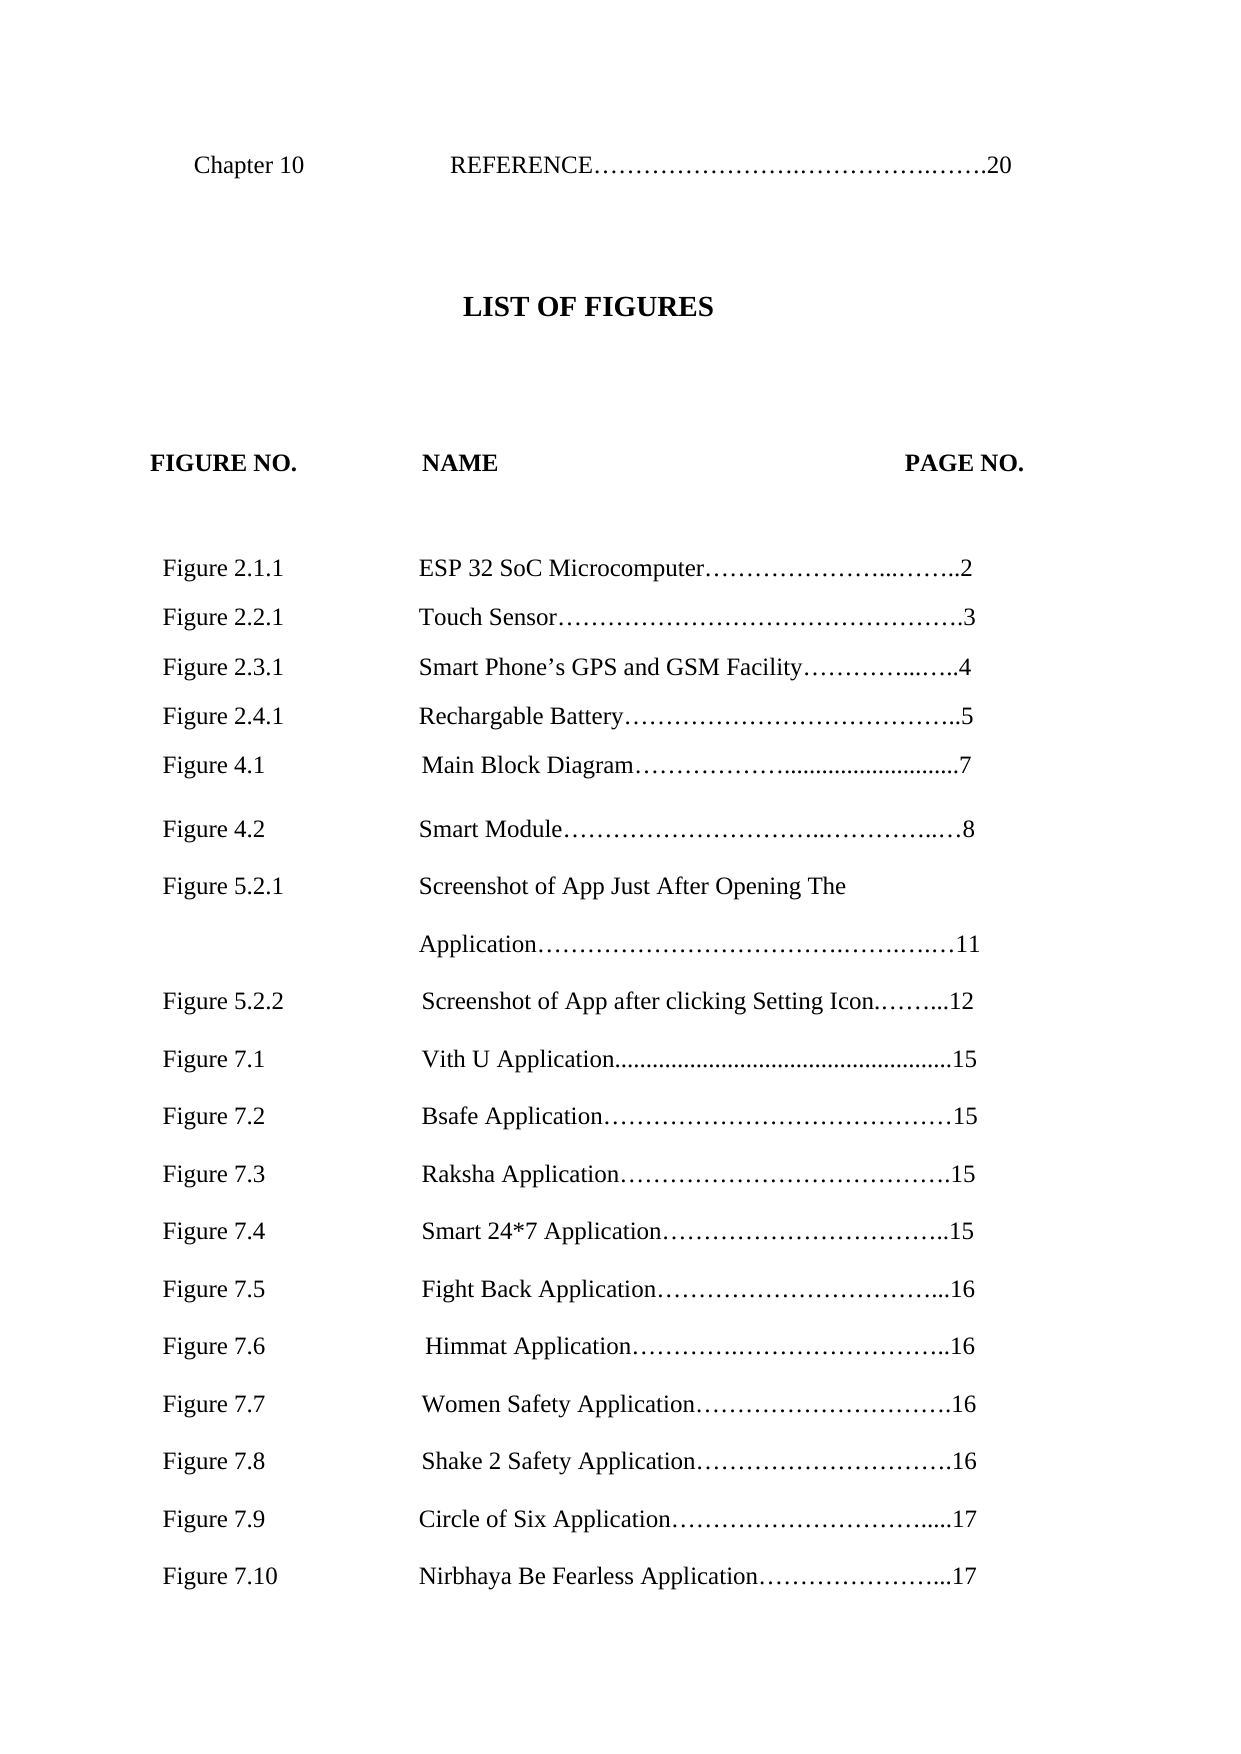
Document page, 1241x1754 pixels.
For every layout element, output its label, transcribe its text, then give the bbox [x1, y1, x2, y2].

text Figure 7.4 Smart 24*7 Application……………………………..15 [150, 1216, 1090, 1245]
subtitle Figure 2.2.1 Touch Sensor………………………………………….3 [150, 602, 1027, 631]
text Figure 5.2.1 Screenshot of App Just After Opening The [150, 871, 1090, 900]
text Figure 7.8 Shake 2 Safety Application………………………….16 [150, 1446, 1090, 1475]
subtitle Figure 4.1 Main Block Diagram………………............................7 [150, 750, 1027, 779]
text Figure 7.9 Circle of Six Application………………………….....17 [150, 1504, 1090, 1532]
text Figure 7.7 Women Safety Application………………………….16 [150, 1389, 1090, 1417]
text Figure 5.2.2 Screenshot of App after clicking Setting Icon.……...12 [150, 986, 1090, 1015]
text Figure 7.6 Himmat Application………….……………………..16 [150, 1331, 1090, 1360]
text Figure 7.1 Vith U Application......................................................15 [150, 1044, 1090, 1072]
subtitle Figure 2.3.1 Smart Phone’s GPS and GSM Facility…………...…..4 [150, 652, 1027, 680]
subtitle LIST OF FIGURES [150, 289, 1027, 323]
text Figure 7.3 Raksha Application………………………………….15 [150, 1159, 1090, 1187]
text Figure 7.2 Bsafe Application……………………………………15 [150, 1101, 1090, 1130]
subtitle Figure 2.4.1 Rechargable Battery…………………………………..5 [150, 701, 1027, 729]
subtitle FIGURE NO. NAME PAGE NO. [150, 448, 1027, 477]
subtitle Chapter 10 REFERENCE…………………….…………….…….20 [150, 150, 1027, 179]
text Figure 7.10 Nirbhaya Be Fearless Application…………………...17 [150, 1561, 1090, 1590]
text Application……………………………….…….….…11 [150, 929, 1090, 957]
subtitle Figure 4.2 Smart Module…………………………..…………..…8 [150, 814, 1027, 842]
text Figure 7.5 Fight Back Application……………………………...16 [150, 1274, 1090, 1302]
subtitle Figure 2.1.1 ESP 32 SoC Microcomputer…………………...……..2 [150, 553, 1027, 582]
